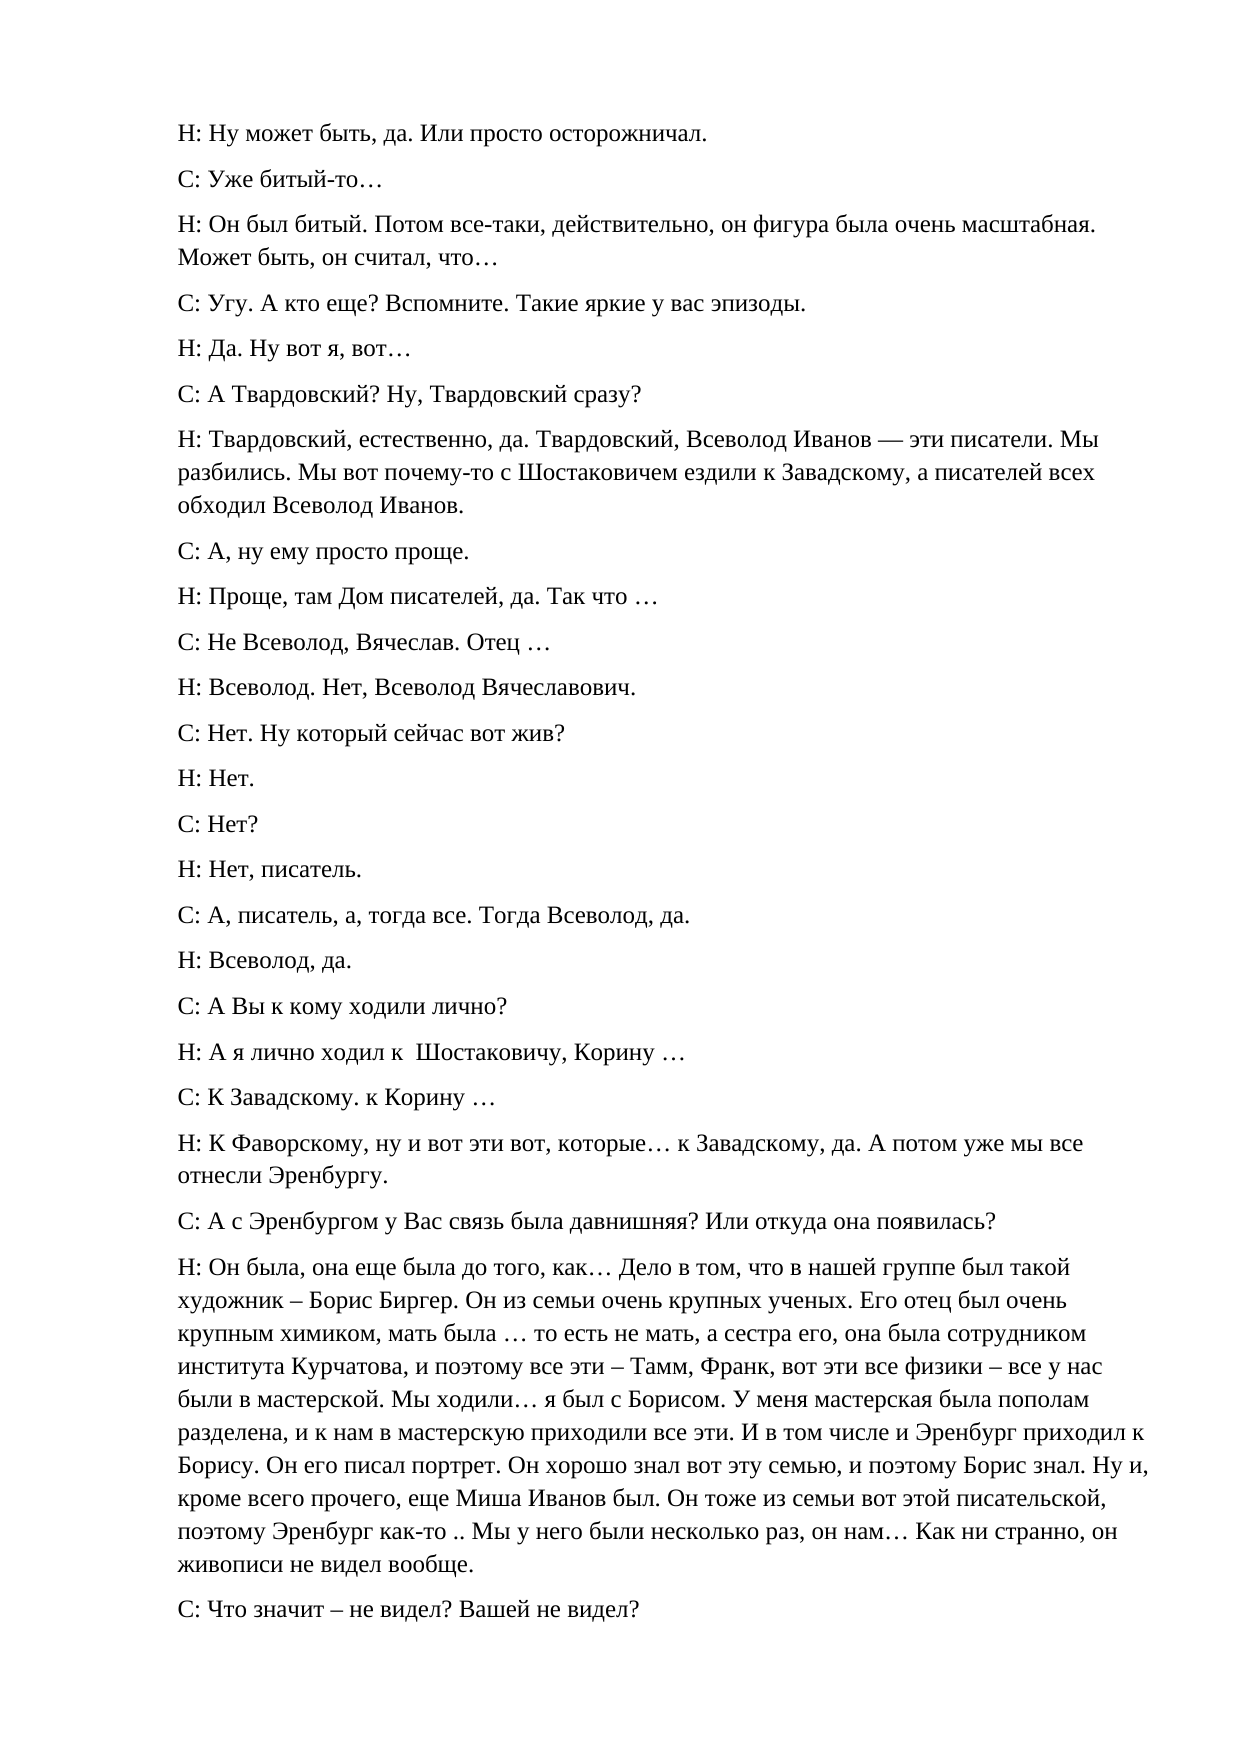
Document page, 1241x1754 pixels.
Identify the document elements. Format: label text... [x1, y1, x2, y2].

text С: К Завадскому. к Корину … [177, 1082, 1152, 1111]
text С: А с Эренбургом у Вас связь была давнишняя? Или откуда она появилась? [177, 1206, 1152, 1235]
text Н: Он был битый. Потом все-таки, действительно, он фигура была очень масштабная. Может быть, он считал, что… [177, 209, 1152, 271]
text С: Нет? [177, 809, 1152, 838]
text С: А Твардовский? Ну, Твардовский сразу? [177, 379, 1152, 407]
text Н: Он была, она еще была до того, как… Дело в том, что в нашей группе был такой художник – Борис Биргер. Он из семьи очень крупных ученых. Его отец был очень крупным химиком, мать была … то есть не мать, а сестра его, она была сотрудником института Курчатова, и поэтому все эти – Тамм, Франк, вот эти все физики – все у нас были в мастерской. Мы ходили… я был с Борисом. У меня мастерская была пополам разделена, и к нам в мастерскую приходили все эти. И в том числе и Эренбург приходил к Борису. Он его писал портрет. Он хорошо знал вот эту семью, и поэтому Борис знал. Ну и, кроме всего прочего, еще Миша Иванов был. Он тоже из семьи вот этой писательской, поэтому Эренбург как-то .. Мы у него были несколько раз, он нам… Как ни странно, он живописи не видел вообще. [177, 1252, 1152, 1578]
text Н: Ну может быть, да. Или просто осторожничал. [177, 118, 1152, 147]
text С: А Вы к кому ходили лично? [177, 991, 1152, 1020]
text Н: А я лично ходил к Шостаковичу, Корину … [177, 1037, 1152, 1065]
text С: Уже битый-то… [177, 164, 1152, 192]
text С: А, ну ему просто проще. [177, 536, 1152, 564]
text Н: Всеволод. Нет, Всеволод Вячеславович. [177, 672, 1152, 701]
text С: Не Всеволод, Вячеслав. Отец … [177, 627, 1152, 656]
text Н: Нет. [177, 763, 1152, 792]
text Н: Нет, писатель. [177, 854, 1152, 883]
text С: Угу. А кто еще? Вспомните. Такие яркие у вас эпизоды. [177, 288, 1152, 316]
text Н: Всеволод, да. [177, 946, 1152, 974]
text С: Что значит – не видел? Вашей не видел? [177, 1594, 1152, 1623]
text Н: Твардовский, естественно, да. Твардовский, Всеволод Иванов — эти писатели. Мы разбились. Мы вот почему-то с Шостаковичем ездили к Завадскому, а писателей всех обходил Всеволод Иванов. [177, 424, 1152, 519]
text Н: К Фаворскому, ну и вот эти вот, которые… к Завадскому, да. А потом уже мы все отнесли Эренбургу. [177, 1128, 1152, 1189]
text С: А, писатель, а, тогда все. Тогда Всеволод, да. [177, 900, 1152, 929]
text С: Нет. Ну который сейчас вот жив? [177, 718, 1152, 747]
text Н: Проще, там Дом писателей, да. Так что … [177, 581, 1152, 610]
text Н: Да. Ну вот я, вот… [177, 333, 1152, 362]
